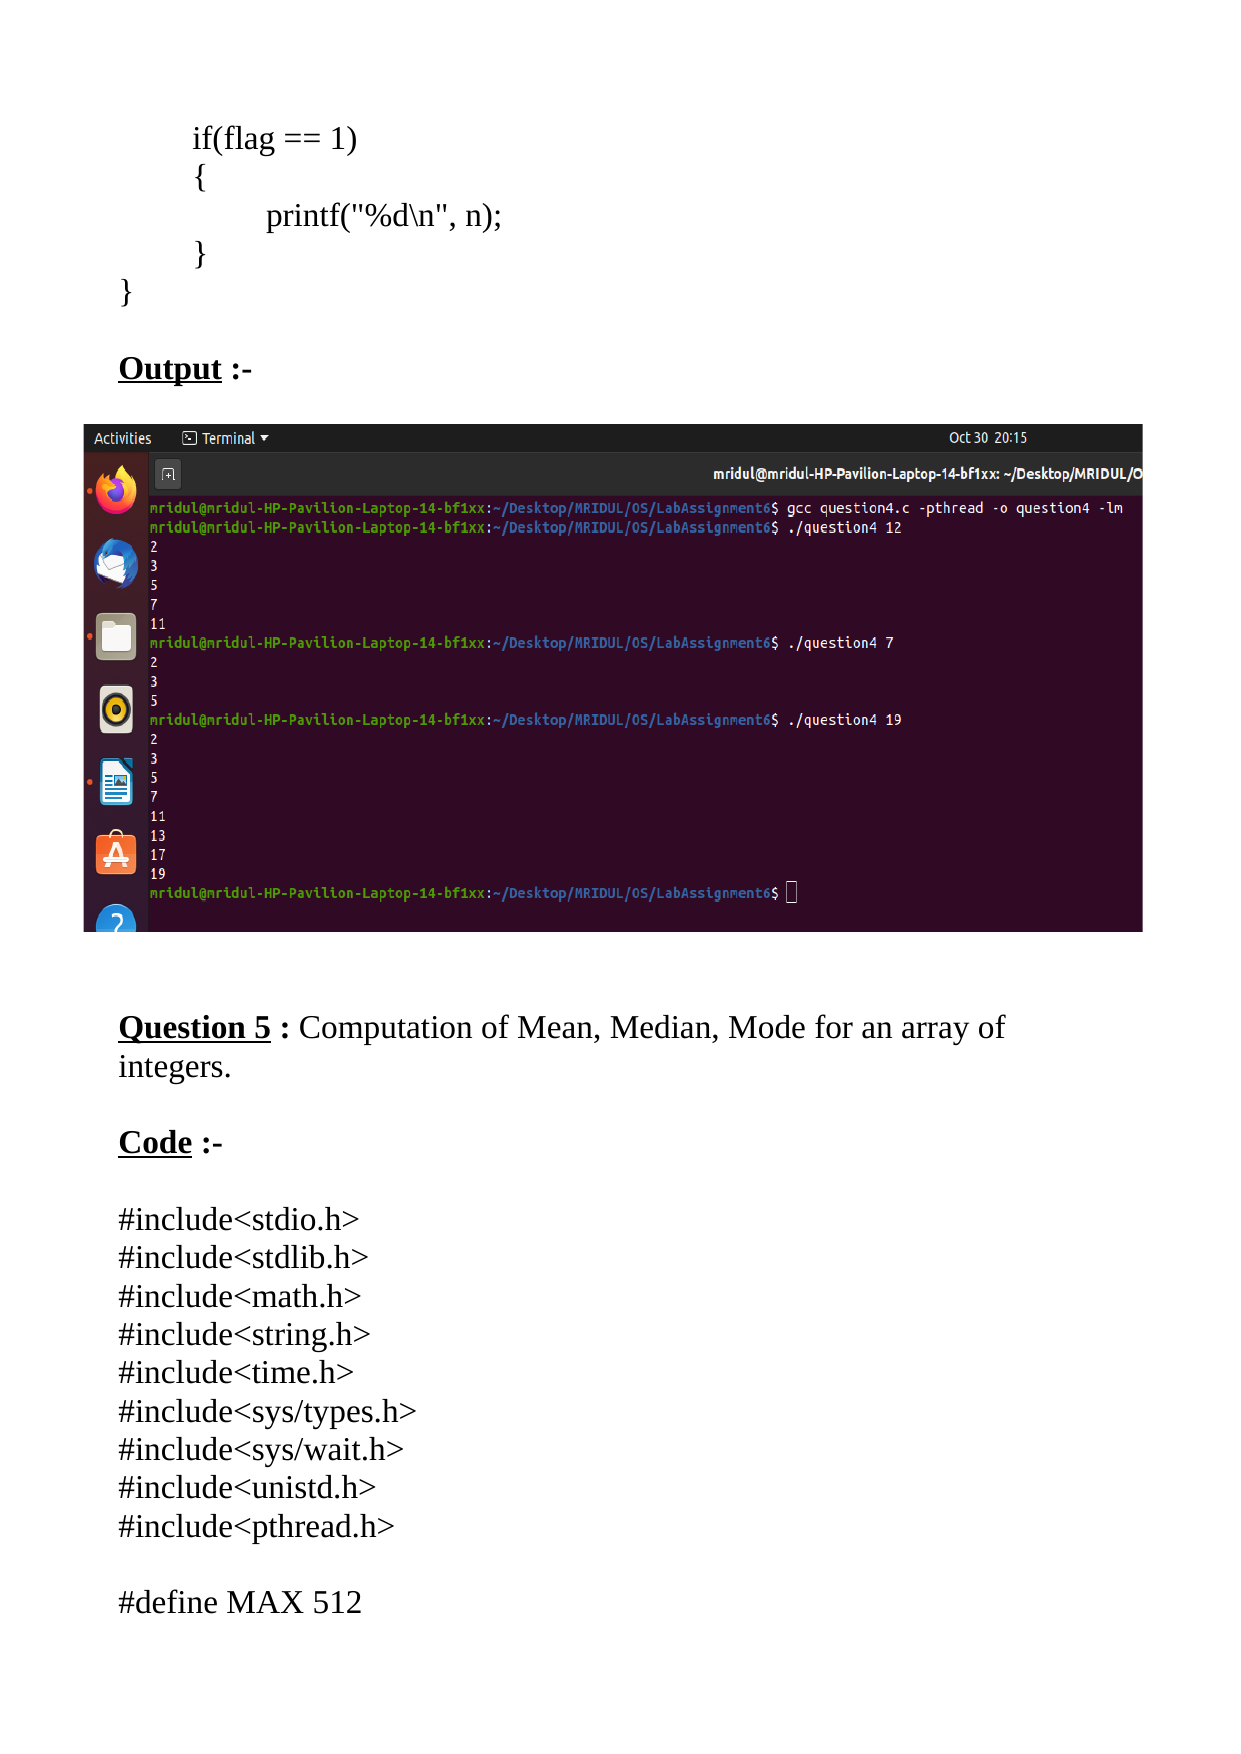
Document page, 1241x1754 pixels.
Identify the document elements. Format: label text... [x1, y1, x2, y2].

text #include<stdlib.h> [118, 1238, 1122, 1276]
text } [118, 271, 1122, 310]
text #define MAX 512 [118, 1583, 1122, 1621]
text #include<sys/types.h> [118, 1391, 1122, 1429]
text #include<sys/wait.h> [118, 1429, 1122, 1468]
text Code :- [118, 1123, 1122, 1161]
text #include<time.h> [118, 1353, 1122, 1391]
text #include<math.h> [118, 1276, 1122, 1314]
text if(flag == 1) [118, 118, 1122, 156]
text Question 5 : Computation of Mean, Median, Mode for an array of integers. [118, 1008, 1122, 1084]
text #include<unistd.h> [118, 1468, 1122, 1506]
text #include<string.h> [118, 1314, 1122, 1353]
text } [118, 233, 1122, 271]
text printf("%d\n", n); [118, 195, 1122, 233]
text #include<pthread.h> [118, 1506, 1122, 1544]
text #include<stdio.h> [118, 1199, 1122, 1238]
text { [118, 156, 1122, 195]
text Output :- [118, 348, 1122, 386]
